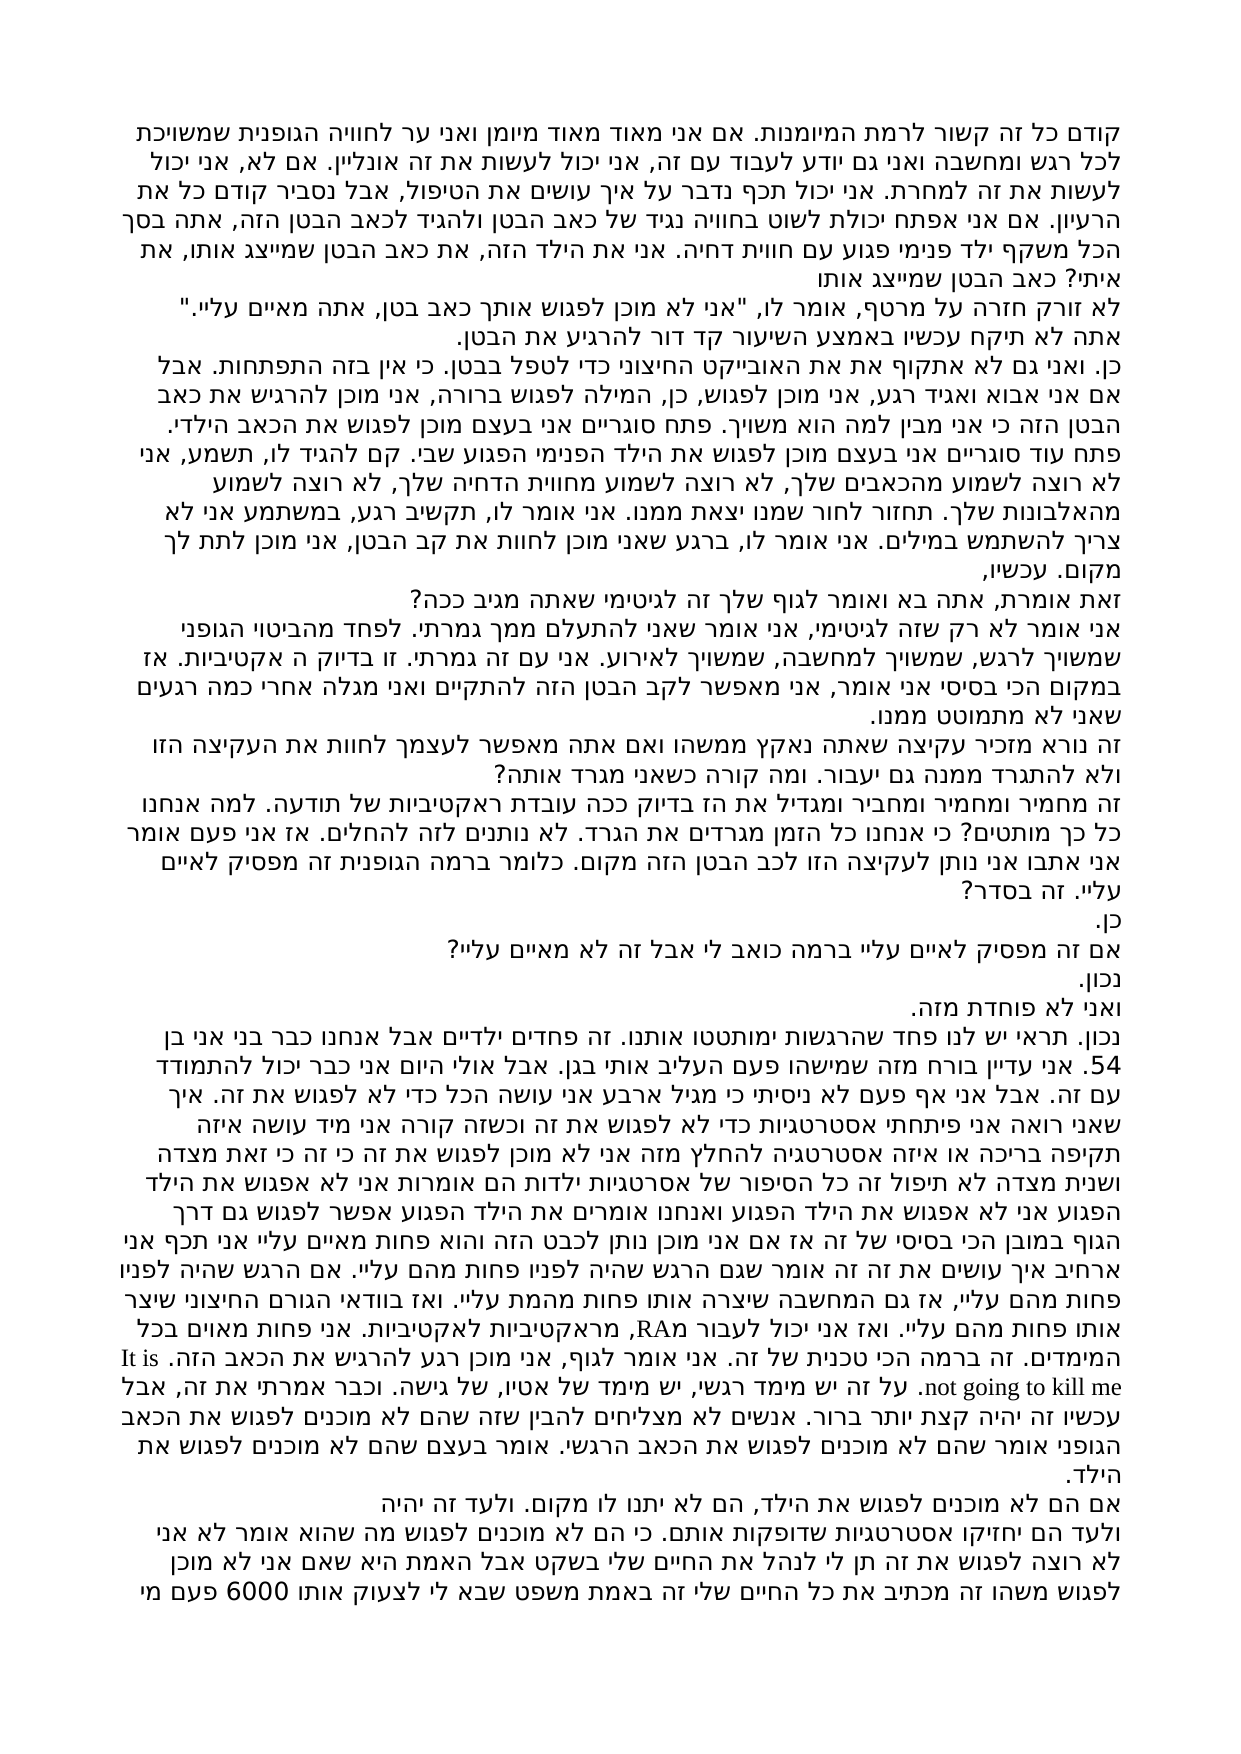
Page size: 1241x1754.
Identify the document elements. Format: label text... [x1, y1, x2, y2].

text זאת אומרת, אתה בא ואומר לגוף שלך זה לגיטימי שאתה מגיב ככה? [118, 585, 1122, 614]
text נכון. [118, 964, 1122, 993]
text כן. ואני גם לא אתקוף את את האובייקט החיצוני כדי לטפל בבטן. כי אין בזה התפתחות. אבל אם אני אבוא ואגיד רגע, אני מוכן לפגוש, כן, המילה לפגוש ברורה, אני מוכן להרגיש את כאב הבטן הזה כי אני מבין למה הוא משויך. פתח סוגריים אני בעצם מוכן לפגוש את הכאב הילדי. פתח עוד סוגריים אני בעצם מוכן לפגוש את הילד הפנימי הפגוע שבי. קם להגיד לו, תשמע, אני לא רוצה לשמוע מהכאבים שלך, לא רוצה לשמוע מחווית הדחיה שלך, לא רוצה לשמוע מהאלבונות שלך. תחזור לחור שמנו יצאת ממנו. אני אומר לו, תקשיב רגע, במשתמע אני לא צריך להשתמש במילים. אני אומר לו, ברגע שאני מוכן לחוות את קב הבטן, אני מוכן לתת לך מקום. עכשיו, [118, 351, 1122, 585]
text ולעד הם יחזיקו אסטרטגיות שדופקות אותם. כי הם לא מוכנים לפגוש מה שהוא אומר לא אני לא רוצה לפגוש את זה תן לי לנהל את החיים שלי בשקט אבל האמת היא שאם אני לא מוכן לפגוש משהו זה מכתיב את כל החיים שלי זה באמת משפט שבא לי לצעוק אותו 6000 פעם מי שלא מוכן לפגוש איזה חלק בחיים שלו כי הוא כואב מדי והוא אומר בזה פתרתי את הבעיה לא באמת מבין שכל דקה בחיים שלו מנועלת משלטון של החלק שהוא לא מוכן לפגוש אותו [118, 1518, 1122, 1606]
text לא זורק חזרה על מרטף, אומר לו, "אני לא מוכן לפגוש אותך כאב בטן, אתה מאיים עליי." [118, 293, 1122, 322]
text זה נורא מזכיר עקיצה שאתה נאקץ ממשהו ואם אתה מאפשר לעצמך לחוות את העקיצה הזו ולא להתגרד ממנה גם יעבור. ומה קורה כשאני מגרד אותה? [118, 731, 1122, 789]
text נכון. תראי יש לנו פחד שהרגשות ימותטטו אותנו. זה פחדים ילדיים אבל אנחנו כבר בני אני בן 54. אני עדיין בורח מזה שמישהו פעם העליב אותי בגן. אבל אולי היום אני כבר יכול להתמודד עם זה. אבל אני אף פעם לא ניסיתי כי מגיל ארבע אני עושה הכל כדי לא לפגוש את זה. איך שאני רואה אני פיתחתי אסטרטגיות כדי לא לפגוש את זה וכשזה קורה אני מיד עושה איזה תקיפה בריכה או איזה אסטרטגיה להחלץ מזה אני לא מוכן לפגוש את זה כי זה כי זאת מצדה ושנית מצדה לא תיפול זה כל הסיפור של אסרטגיות ילדות הם אומרות אני לא אפגוש את הילד הפגוע אני לא אפגוש את הילד הפגוע ואנחנו אומרים את הילד הפגוע אפשר לפגוש גם דרך הגוף במובן הכי בסיסי של זה אז אם אני מוכן נותן לכבט הזה והוא פחות מאיים עליי אני תכף אני ארחיב איך עושים את זה זה אומר שגם הרגש שהיה לפניו פחות מהם עליי. אם הרגש שהיה לפניו פחות מהם עליי, אז גם המחשבה שיצרה אותו פחות מהמת עליי. ואז בוודאי הגורם החיצוני שיצר אותו פחות מהם עליי. ואז אני יכול לעבור מRA, מראקטיביות לאקטיביות. אני פחות מאוים בכל המימדים. זה ברמה הכי טכנית של זה. אני אומר לגוף, אני מוכן רגע להרגיש את הכאב הזה. It is not going to kill me. על זה יש מימד רגשי, יש מימד של אטיו, של גישה. וכבר אמרתי את זה, אבל עכשיו זה יהיה קצת יותר ברור. אנשים לא מצליחים להבין שזה שהם לא מוכנים לפגוש את הכאב הגופני אומר שהם לא מוכנים לפגוש את הכאב הרגשי. אומר בעצם שהם לא מוכנים לפגוש את הילד. [118, 1022, 1122, 1489]
text זה מחמיר ומחמיר ומחביר ומגדיל את הז בדיוק ככה עובדת ראקטיביות של תודעה. למה אנחנו כל כך מותטים? כי אנחנו כל הזמן מגרדים את הגרד. לא נותנים לזה להחלים. אז אני פעם אומר אני אתבו אני נותן לעקיצה הזו לכב הבטן הזה מקום. כלומר ברמה הגופנית זה מפסיק לאיים עליי. זה בסדר? [118, 789, 1122, 906]
text ואני לא פוחדת מזה. [118, 993, 1122, 1022]
text כן. [118, 906, 1122, 935]
text אם הם לא מוכנים לפגוש את הילד, הם לא יתנו לו מקום. ולעד זה יהיה [118, 1489, 1122, 1518]
text אני אומר לא רק שזה לגיטימי, אני אומר שאני להתעלם ממך גמרתי. לפחד מהביטוי הגופני שמשויך לרגש, שמשויך למחשבה, שמשויך לאירוע. אני עם זה גמרתי. זו בדיוק ה אקטיביות. אז במקום הכי בסיסי אני אומר, אני מאפשר לקב הבטן הזה להתקיים ואני מגלה אחרי כמה רגעים שאני לא מתמוטט ממנו. [118, 614, 1122, 731]
text אם זה מפסיק לאיים עליי ברמה כואב לי אבל זה לא מאיים עליי? [118, 935, 1122, 964]
text קודם כל זה קשור לרמת המיומנות. אם אני מאוד מאוד מיומן ואני ער לחוויה הגופנית שמשויכת לכל רגש ומחשבה ואני גם יודע לעבוד עם זה, אני יכול לעשות את זה אונליין. אם לא, אני יכול לעשות את זה למחרת. אני יכול תכף נדבר על איך עושים את הטיפול, אבל נסביר קודם כל את הרעיון. אם אני אפתח יכולת לשוט בחוויה נגיד של כאב הבטן ולהגיד לכאב הבטן הזה, אתה בסך הכל משקף ילד פנימי פגוע עם חווית דחיה. אני את הילד הזה, את כאב הבטן שמייצג אותו, את איתי? כאב הבטן שמייצג אותו [118, 118, 1122, 293]
text אתה לא תיקח עכשיו באמצע השיעור קד דור להרגיע את הבטן. [118, 322, 1122, 351]
